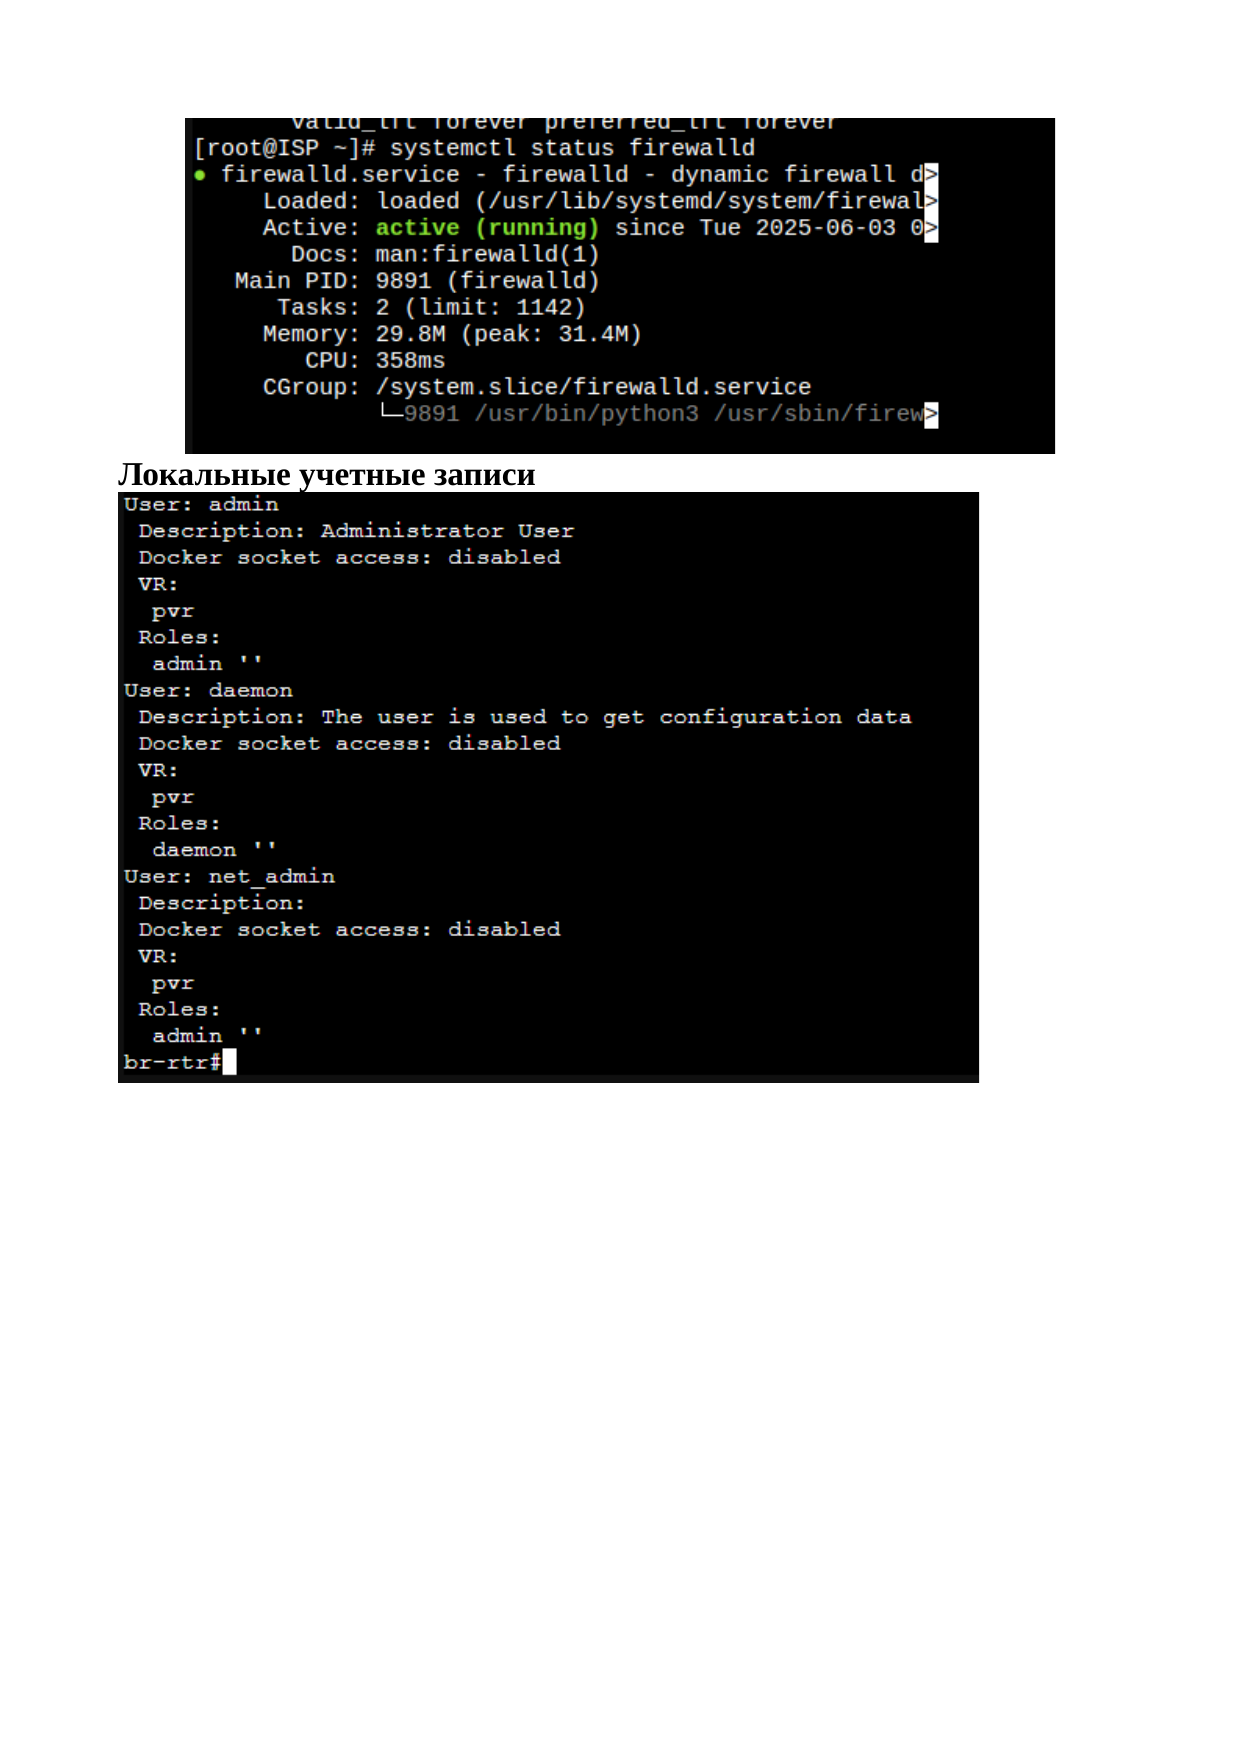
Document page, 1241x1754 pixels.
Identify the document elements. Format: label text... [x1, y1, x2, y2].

text Локальные учетные записи [118, 147, 1122, 492]
